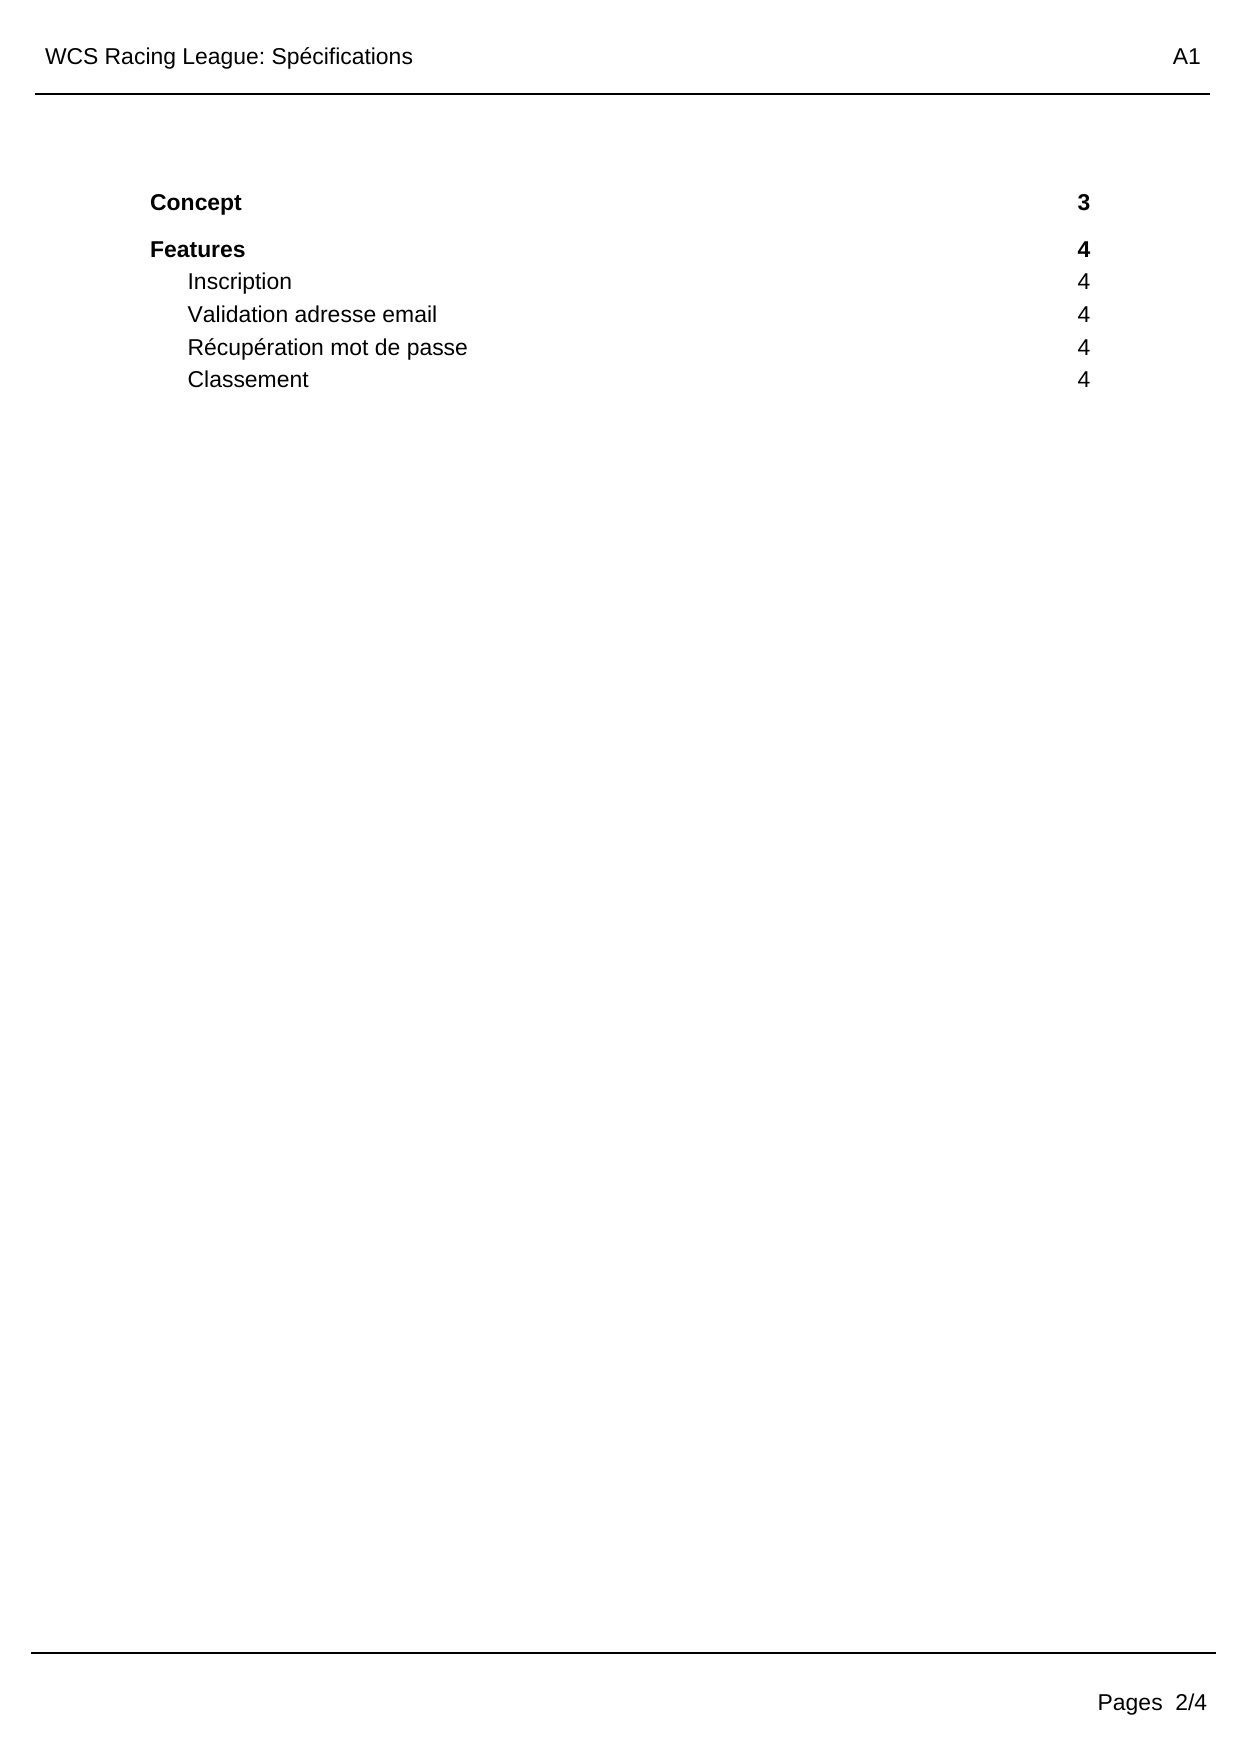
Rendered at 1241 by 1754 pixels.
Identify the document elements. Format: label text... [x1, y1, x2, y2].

text Inscription 4 [187, 268, 1090, 295]
text Classement 4 [187, 366, 1090, 392]
text Concept 3 [150, 188, 1090, 215]
text Récupération mot de passe 4 [187, 333, 1090, 360]
text Validation adresse email 4 [187, 301, 1090, 327]
text Features 4 [150, 236, 1090, 262]
